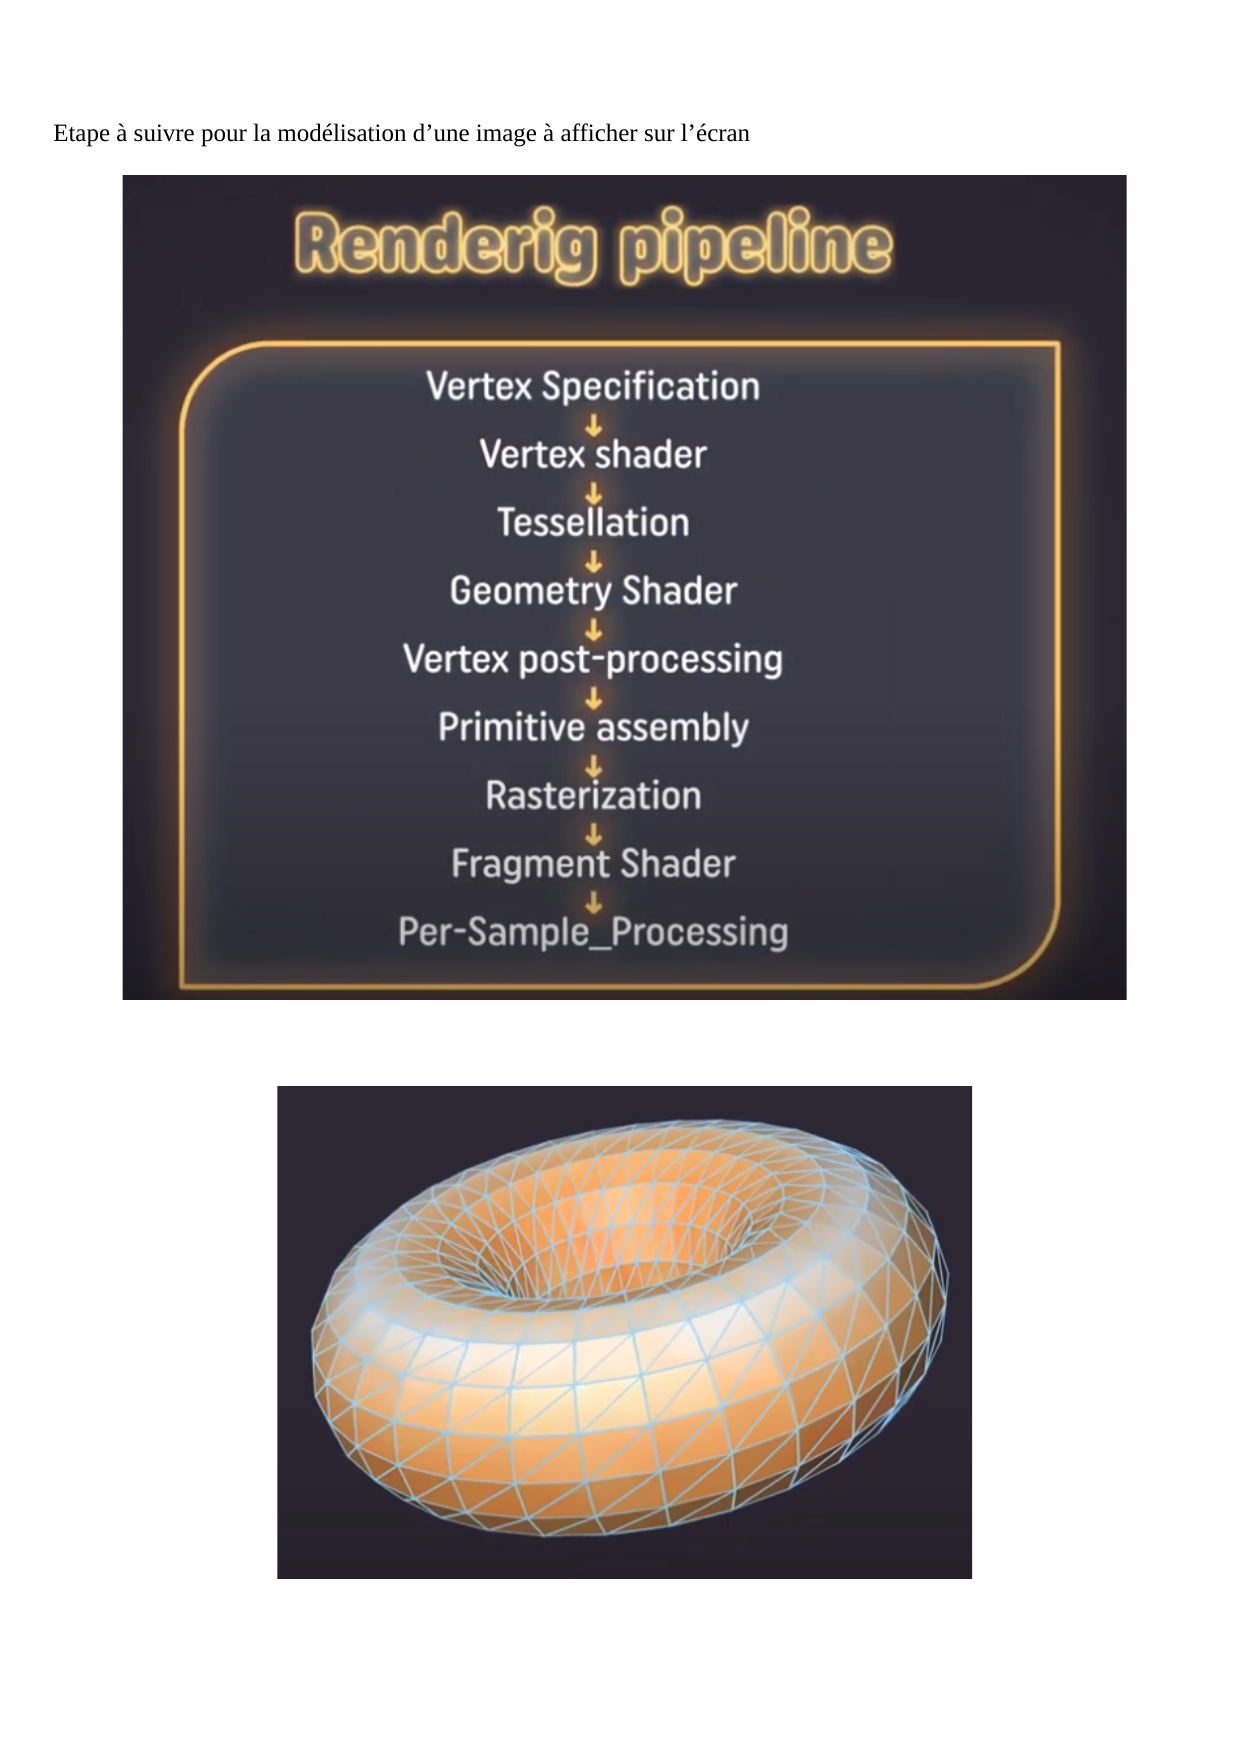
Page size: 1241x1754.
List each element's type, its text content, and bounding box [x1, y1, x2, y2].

picture [122, 175, 1127, 1000]
picture [277, 1086, 973, 1579]
text Etape à suivre pour la modélisation d’une image à afficher sur l’écran [53, 118, 1196, 147]
